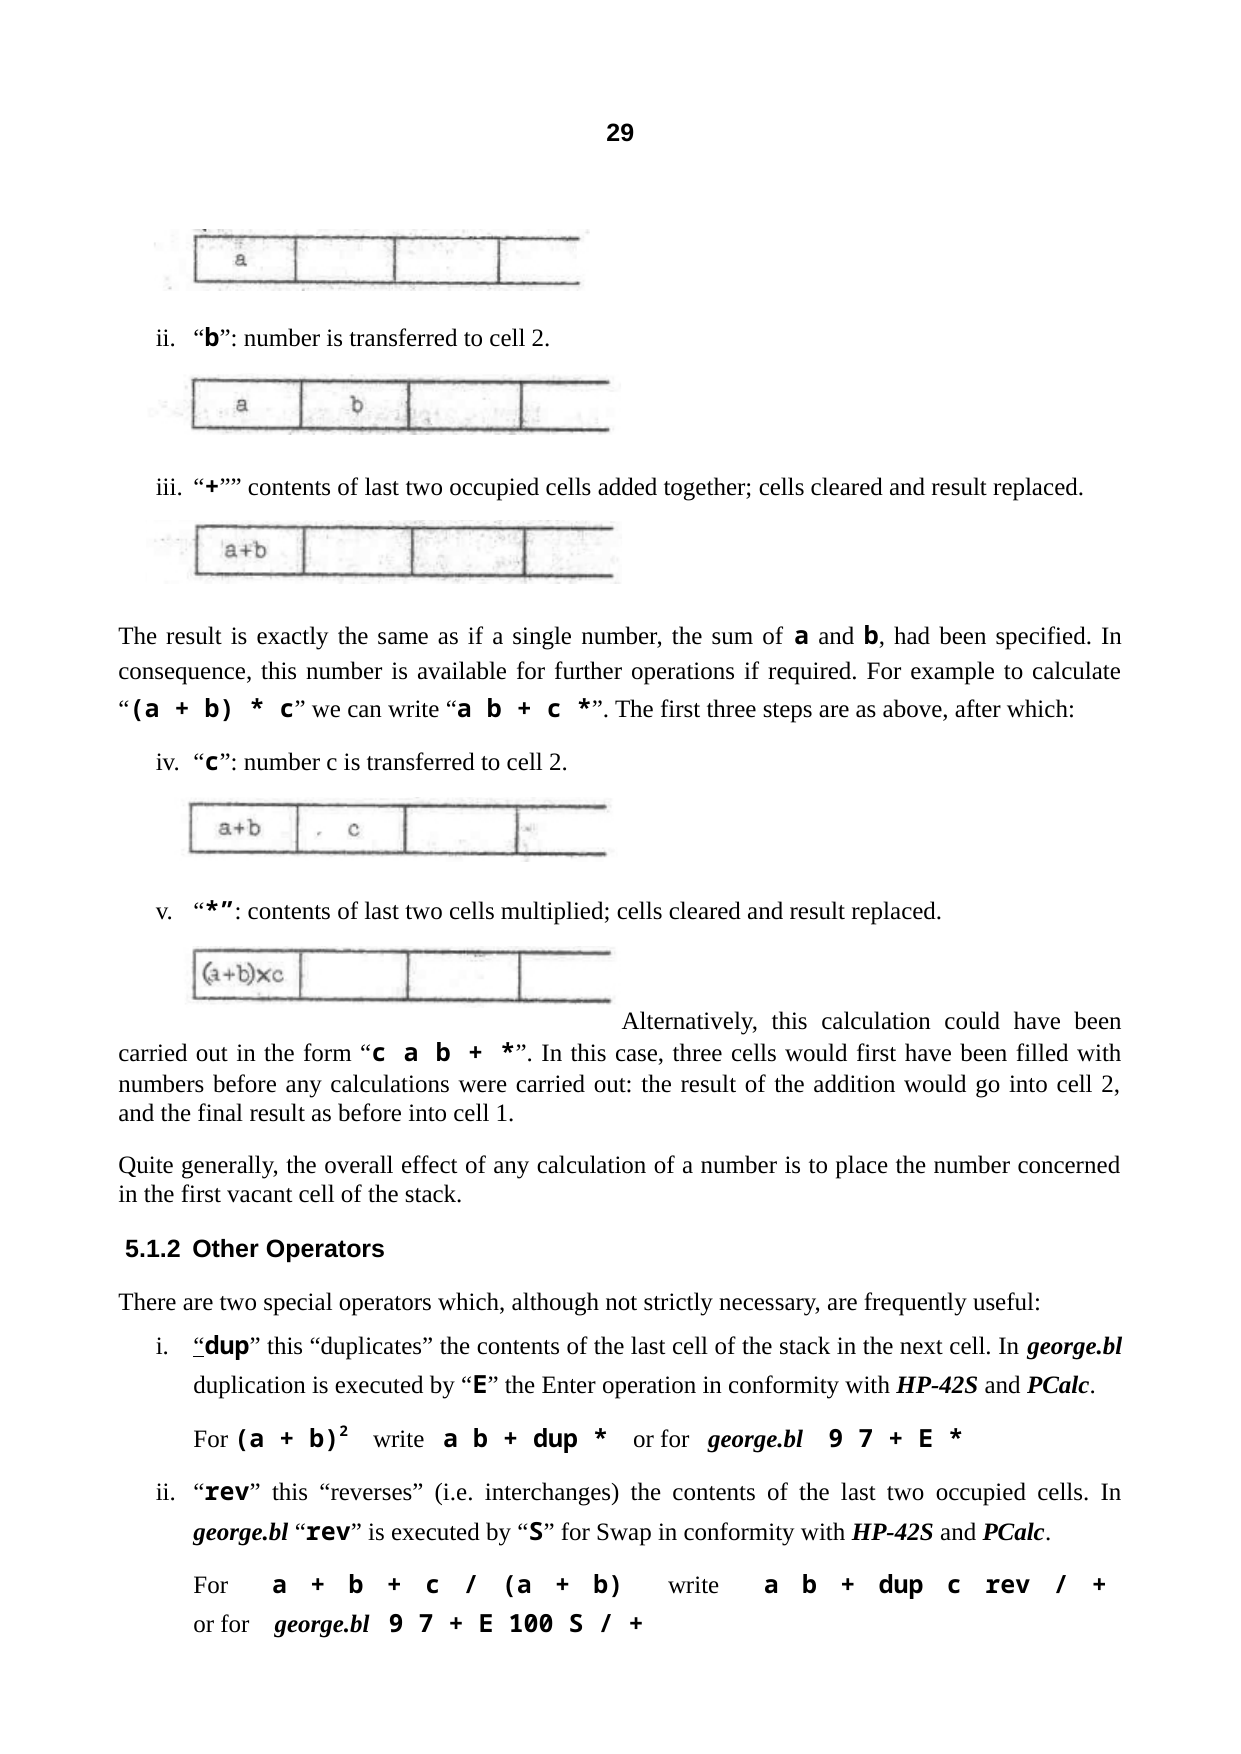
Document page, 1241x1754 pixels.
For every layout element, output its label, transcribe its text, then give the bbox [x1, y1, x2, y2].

list “dup” this “duplicates” the contents of the last cell of the stack in the next cell. In george.bl duplication is executed by “E” the Enter operation in conformity with HP-42S and PCalc. [156, 1327, 1122, 1401]
list For (a + b)2 write a b + dup * or for george.bl 9 7 + E * [156, 1420, 1122, 1454]
subtitle Other Operators [118, 1234, 1122, 1262]
picture [150, 797, 618, 862]
list “+”” contents of last two occupied cells added together; cells cleared and result replaced. [156, 469, 1122, 503]
list “c”: number c is transferred to cell 2. [156, 744, 1122, 778]
picture [145, 520, 623, 584]
list For a + b + c / (a + b) write a b + dup c rev / + or for george.bl 9 7 + E 100 S / + [156, 1567, 1122, 1640]
text The result is exactly the same as if a single number, the sum of a and b, had been specified. In consequence, this number is available for further operations if required. For example to calculate “(a + b) * c” we can write “a b + c *”. The first three steps are as above, after which: [118, 618, 1122, 724]
list “b”: number is transferred to cell 2. [156, 320, 1122, 354]
text There are two special operators which, although not strictly necessary, are frequently useful: [118, 1287, 1122, 1316]
list “rev” this “reverses” (i.e. interchanges) the contents of the last two occupied cells. In george.bl “rev” is executed by “S” for Swap in conformity with HP-42S and PCalc. [156, 1474, 1122, 1547]
text Quite generally, the overall effect of any calculation of a number is to place the number concerned in the first vacant cell of the stack. [118, 1150, 1122, 1207]
text Alternatively, this calculation could have been carried out in the form “c a b + *”. In this case, three cells would first have been filled with numbers before any calculations were carried out: the result of the addition would go into cell 2, and the final result as before into cell 1. [118, 1006, 1122, 1126]
picture [146, 373, 622, 435]
picture [153, 229, 590, 291]
list “*”: contents of last two cells multiplied; cells cleared and result replaced. [156, 893, 1122, 927]
picture [146, 946, 622, 1008]
